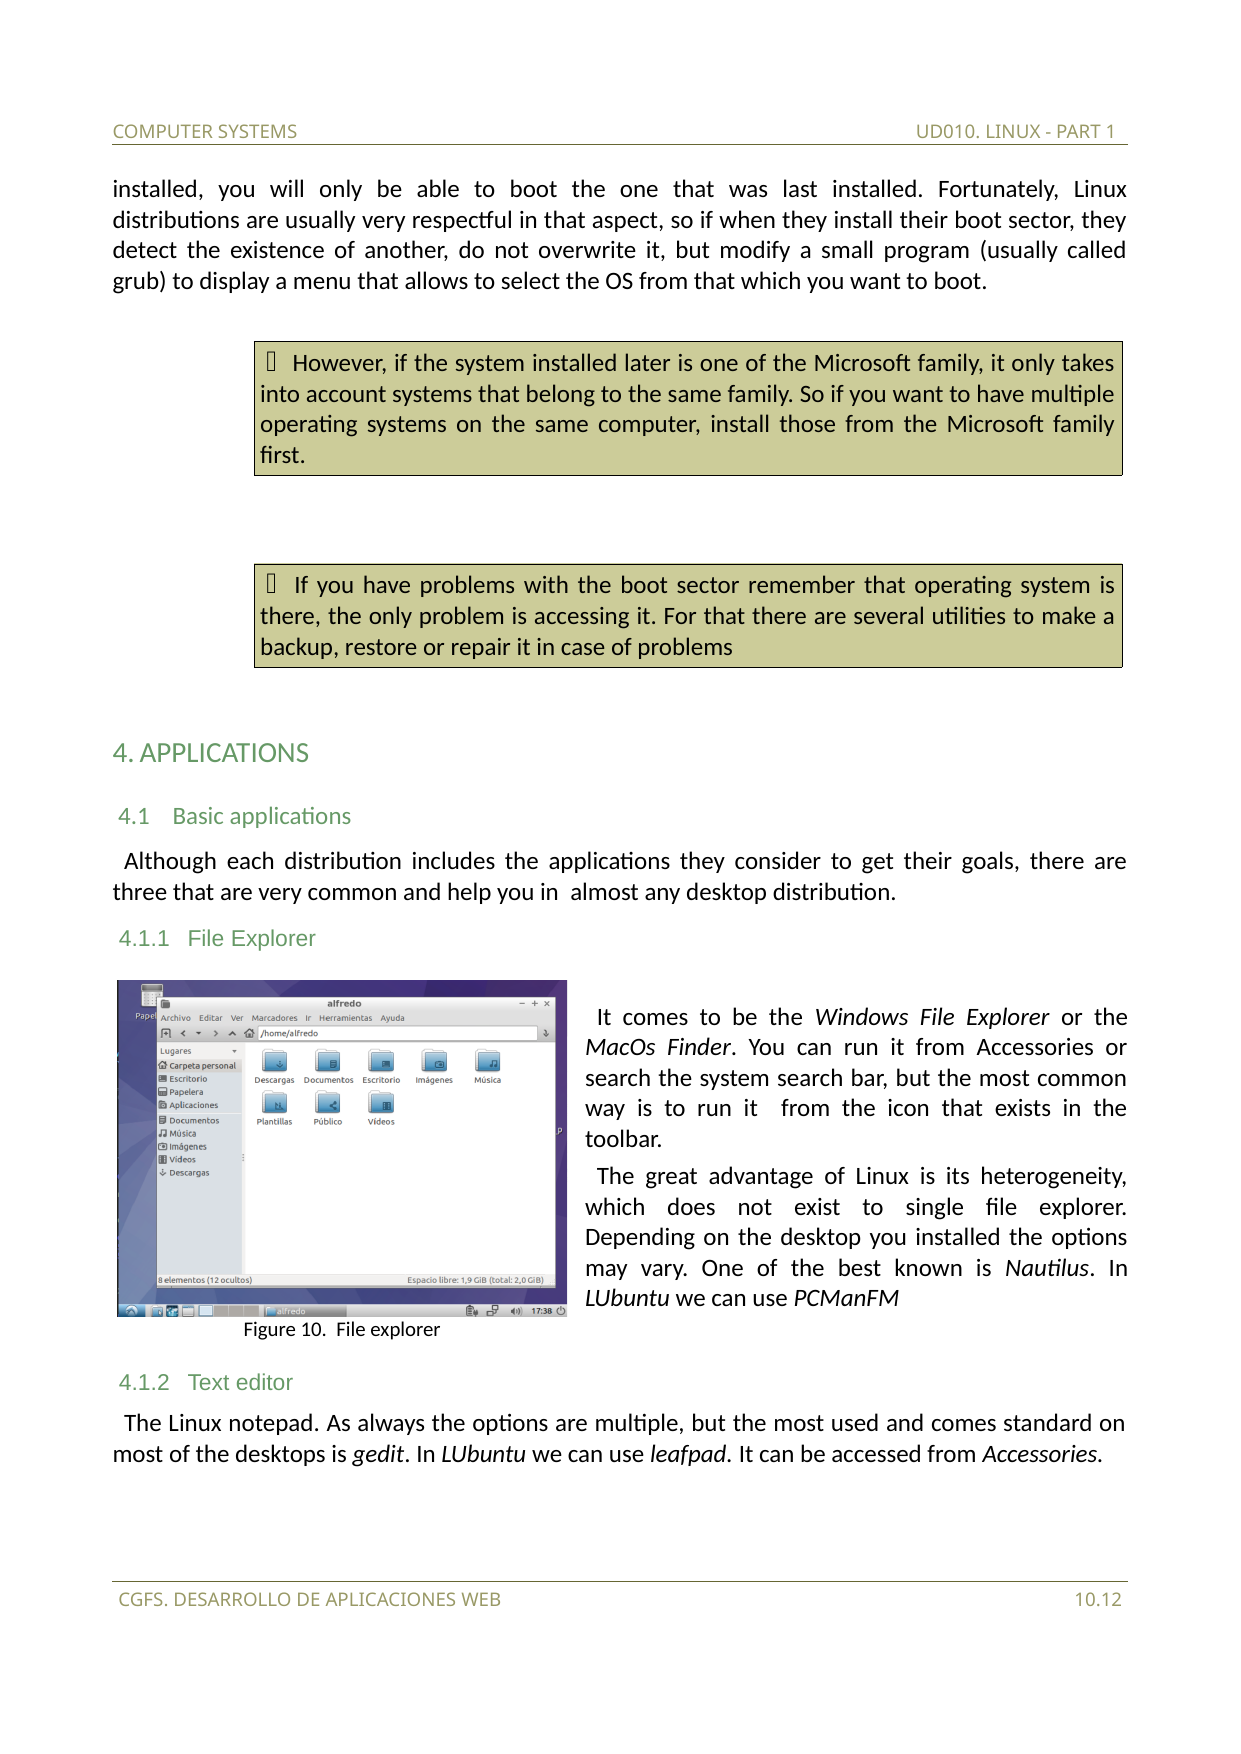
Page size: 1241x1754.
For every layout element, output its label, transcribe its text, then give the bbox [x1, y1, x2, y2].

text  However, if the system installed later is one of the Microsoft family, it only takes into account systems that belong to the same family. So if you want to have multiple operating systems on the same computer, install those from the Microsoft family first. [255, 342, 1122, 475]
text Although each distribution includes the applications they consider to get their goals, there are three that are very common and help you in almost any desktop distribution. [112, 845, 1128, 906]
text  If you have problems with the boot sector remember that operating system is there, the only problem is accessing it. For that there are several utilities to make a backup, restore or repair it in case of problems [255, 565, 1122, 667]
text Figure 10. File explorer [117, 1317, 567, 1342]
text installed, you will only be able to boot the one that was last installed. Fortunately, Linux distributions are usually very respectful in that aspect, so if when they install their boot sector, they detect the existence of another, do not overwrite it, but modify a small program (usually called grub) to display a menu that allows to select the OS from that which you want to boot. [112, 173, 1128, 295]
text It comes to be the Windows File Explorer or the MacOs Finder. You can run it from Accessories or search the system search bar, but the most common way is to run it from the icon that exists in the toolbar. [568, 1001, 1128, 1154]
text The Linux notepad. As always the options are multiple, but the most used and comes standard on most of the desktops is gedit. In LUbuntu we can use leafpad. It can be accessed from Accessories. [112, 1407, 1128, 1468]
picture [117, 980, 568, 1317]
subtitle File Explorer [112, 925, 1128, 952]
subtitle Basic applications [112, 800, 1128, 831]
subtitle Text editor [112, 1368, 1128, 1395]
subtitle Applications [112, 734, 1128, 770]
text The great advantage of Linux is its heterogeneity, which does not exist to single file explorer. Depending on the desktop you installed the options may vary. One of the best known is Nautilus. In LUbuntu we can use PCManFM [568, 1160, 1128, 1313]
